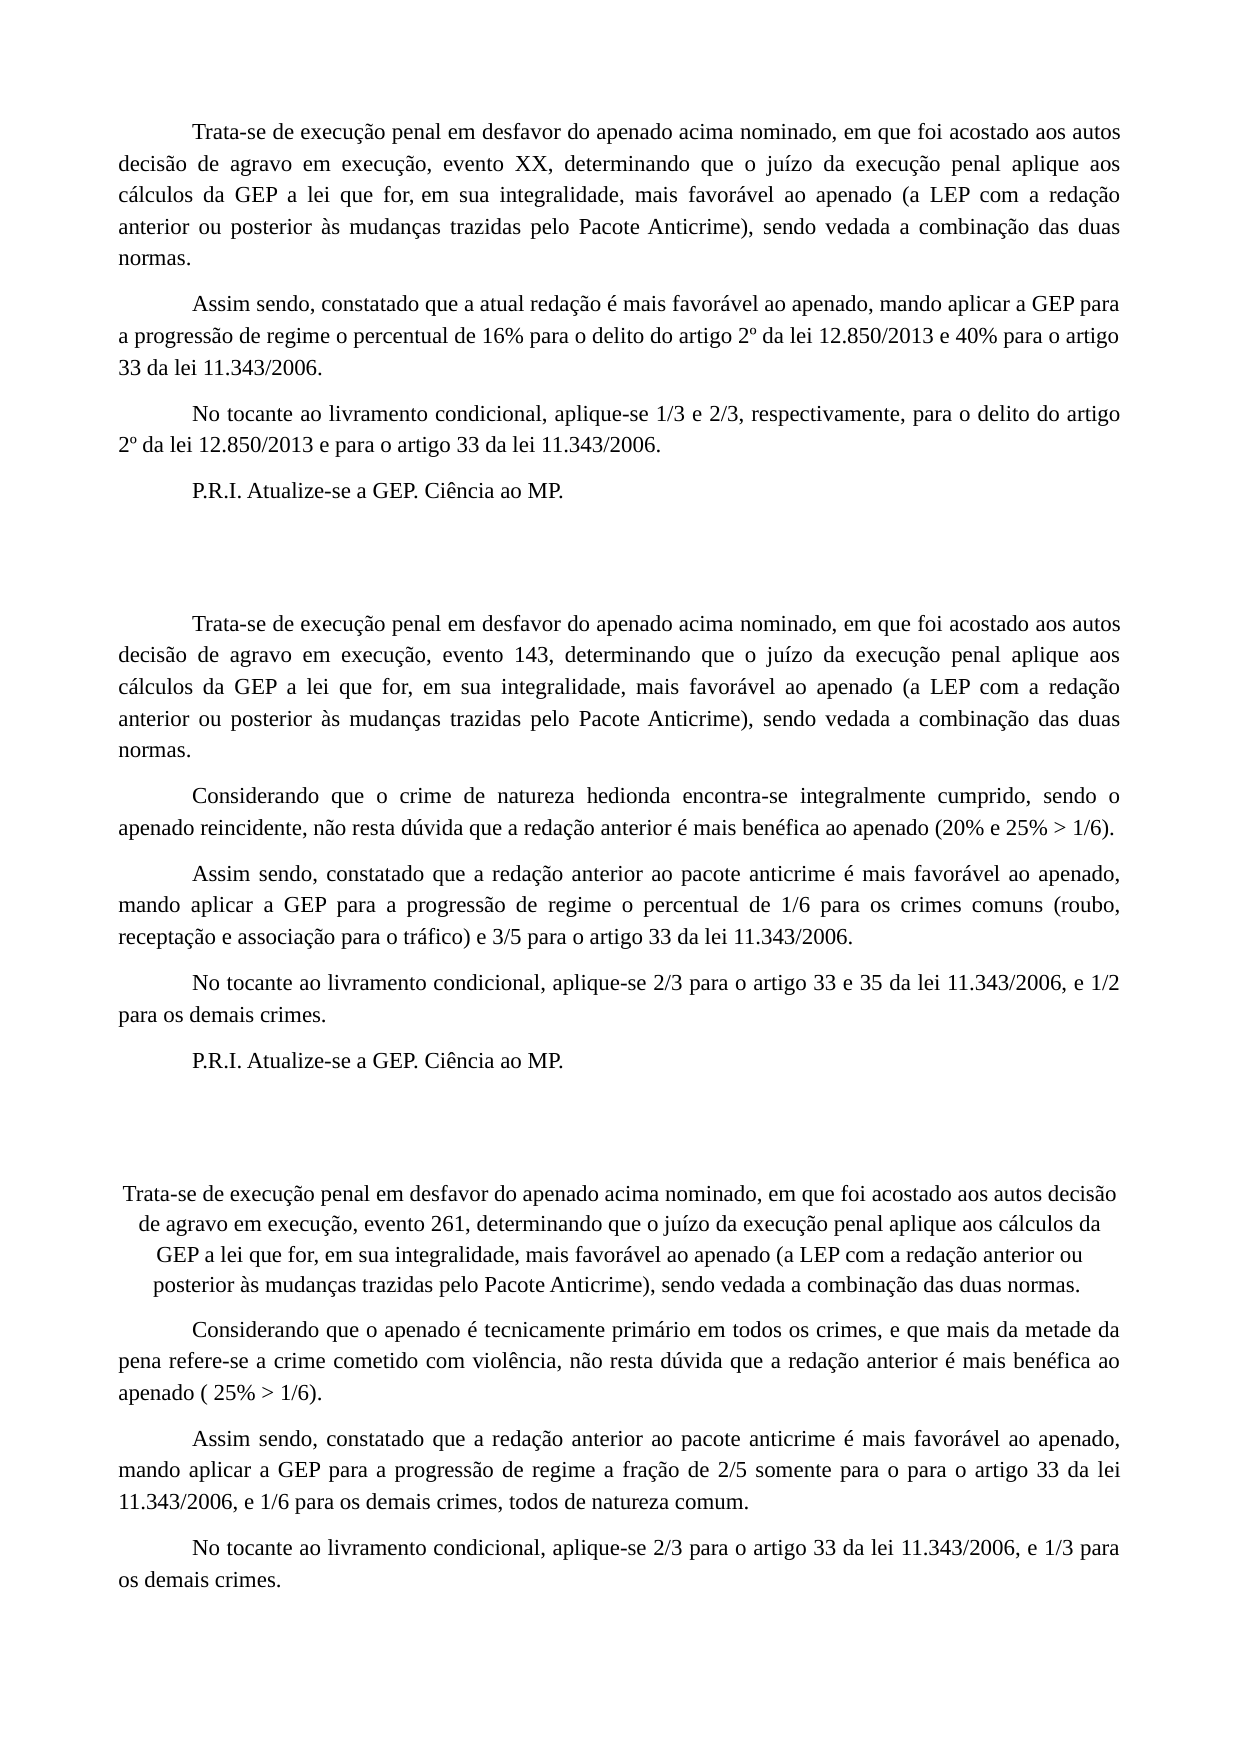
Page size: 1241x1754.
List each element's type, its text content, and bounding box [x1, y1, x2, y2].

text Trata-se de execução penal em desfavor do apenado acima nominado, em que foi acostado aos autos decisão de agravo em execução, evento 143, determinando que o juízo da execução penal aplique aos cálculos da GEP a lei que for, em sua integralidade, mais favorável ao apenado (a LEP com a redação anterior ou posterior às mudanças trazidas pelo Pacote Anticrime), sendo vedada a combinação das duas normas. [118, 610, 1122, 762]
text Assim sendo, constatado que a redação anterior ao pacote anticrime é mais favorável ao apenado, mando aplicar a GEP para a progressão de regime a fração de 2/5 somente para o para o artigo 33 da lei 11.343/2006, e 1/6 para os demais crimes, todos de natureza comum. [118, 1425, 1122, 1514]
text No tocante ao livramento condicional, aplique-se 2/3 para o artigo 33 da lei 11.343/2006, e 1/3 para os demais crimes. [118, 1534, 1122, 1592]
text Assim sendo, constatado que a redação anterior ao pacote anticrime é mais favorável ao apenado, mando aplicar a GEP para a progressão de regime o percentual de 1/6 para os crimes comuns (roubo, receptação e associação para o tráfico) e 3/5 para o artigo 33 da lei 11.343/2006. [118, 860, 1122, 949]
text P.R.I. Atualize-se a GEP. Ciência ao MP. [118, 1047, 1122, 1073]
text No tocante ao livramento condicional, aplique-se 1/3 e 2/3, respectivamente, para o delito do artigo 2º da lei 12.850/2013 e para o artigo 33 da lei 11.343/2006. [118, 400, 1122, 458]
text Trata-se de execução penal em desfavor do apenado acima nominado, em que foi acostado aos autos decisão de agravo em execução, evento 261, determinando que o juízo da execução penal aplique aos cálculos da GEP a lei que for, em sua integralidade, mais favorável ao apenado (a LEP com a redação anterior ou posterior às mudanças trazidas pelo Pacote Anticrime), sendo vedada a combinação das duas normas. [118, 1180, 1122, 1297]
text Considerando que o apenado é tecnicamente primário em todos os crimes, e que mais da metade da pena refere-se a crime cometido com violência, não resta dúvida que a redação anterior é mais benéfica ao apenado ( 25% > 1/6). [118, 1316, 1122, 1405]
text No tocante ao livramento condicional, aplique-se 2/3 para o artigo 33 e 35 da lei 11.343/2006, e 1/2 para os demais crimes. [118, 969, 1122, 1027]
text Considerando que o crime de natureza hedionda encontra-se integralmente cumprido, sendo o apenado reincidente, não resta dúvida que a redação anterior é mais benéfica ao apenado (20% e 25% > 1/6). [118, 782, 1122, 840]
text Trata-se de execução penal em desfavor do apenado acima nominado, em que foi acostado aos autos decisão de agravo em execução, evento XX, determinando que o juízo da execução penal aplique aos cálculos da GEP a lei que for, em sua integralidade, mais favorável ao apenado (a LEP com a redação anterior ou posterior às mudanças trazidas pelo Pacote Anticrime), sendo vedada a combinação das duas normas. [118, 118, 1122, 271]
text Assim sendo, constatado que a atual redação é mais favorável ao apenado, mando aplicar a GEP para a progressão de regime o percentual de 16% para o delito do artigo 2º da lei 12.850/2013 e 40% para o artigo 33 da lei 11.343/2006. [118, 291, 1122, 380]
text P.R.I. Atualize-se a GEP. Ciência ao MP. [118, 477, 1122, 504]
